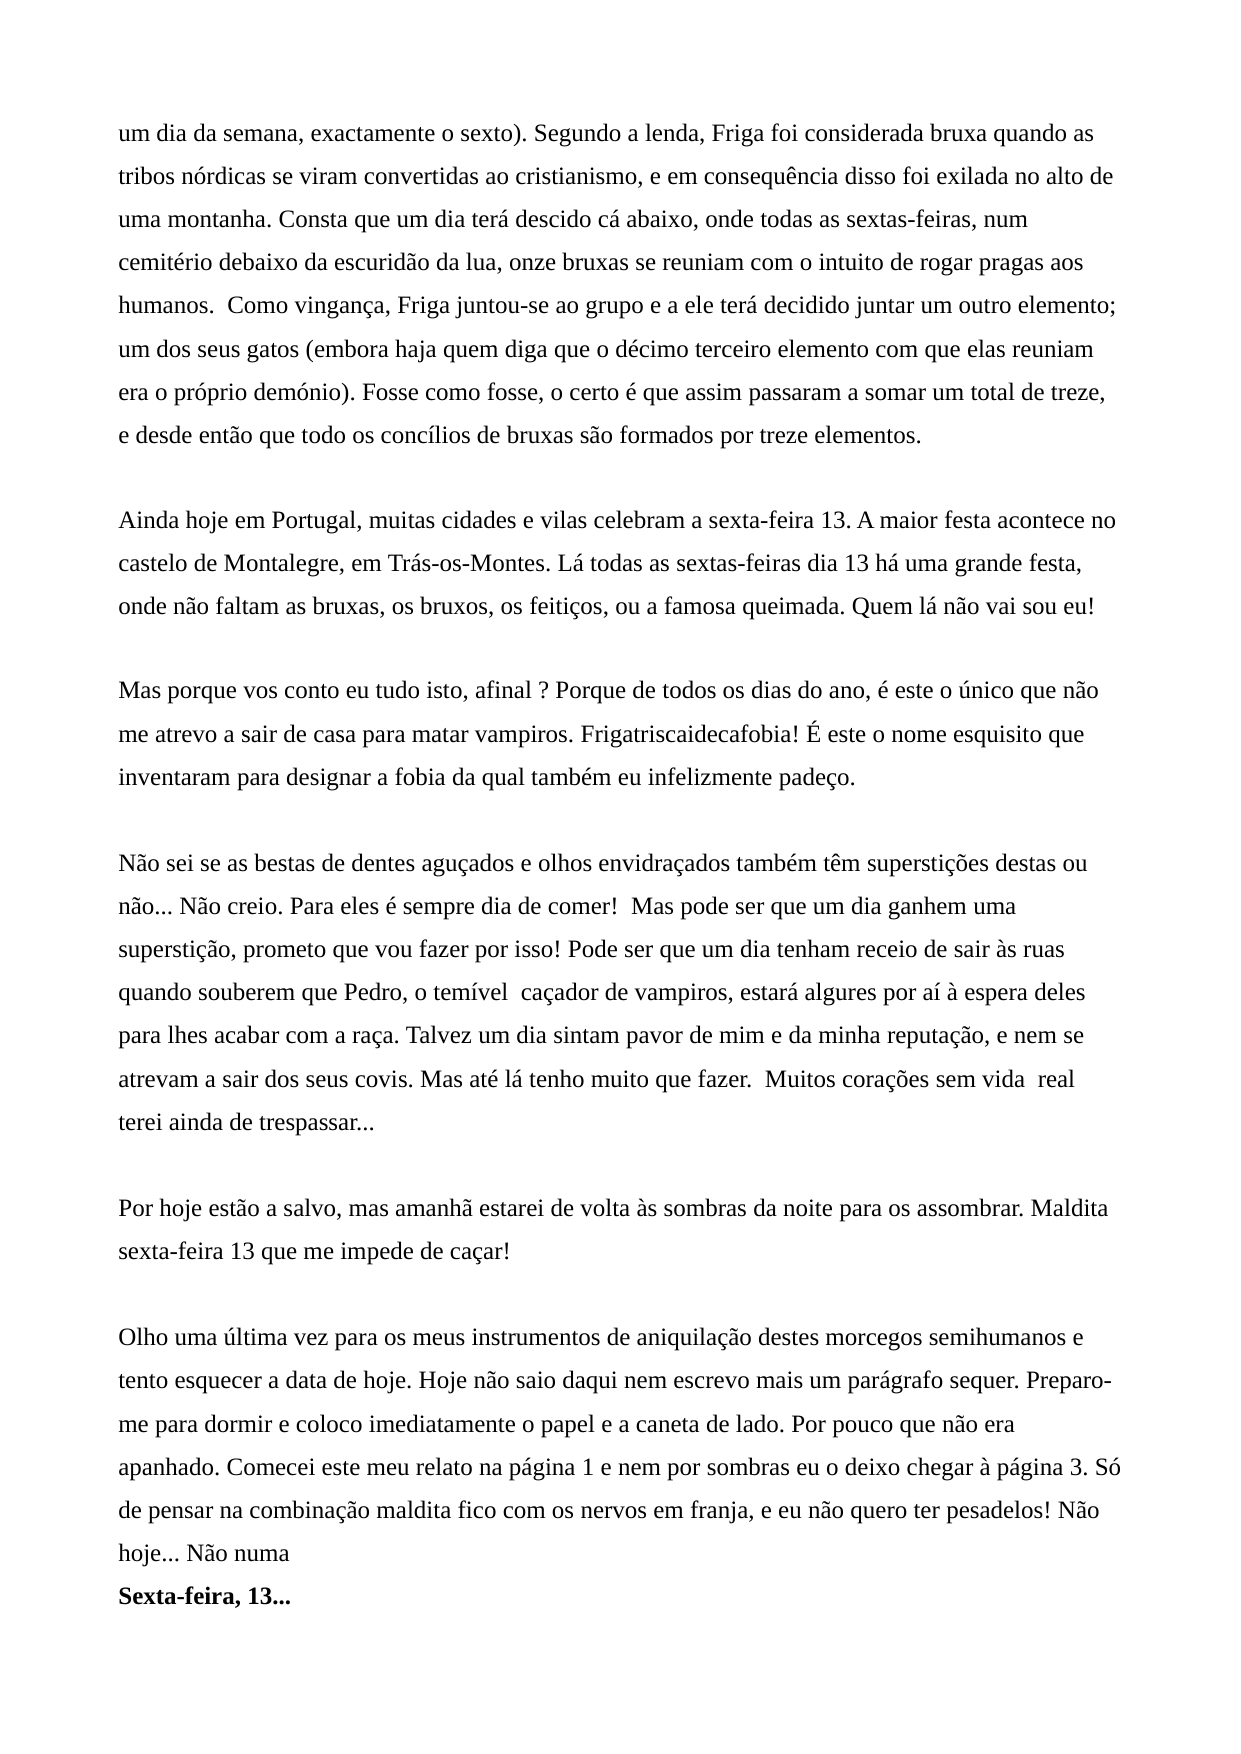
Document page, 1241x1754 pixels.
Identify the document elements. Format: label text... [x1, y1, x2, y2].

text Sexta-feira, 13... [118, 1581, 1122, 1610]
text Mas porque vos conto eu tudo isto, afinal ? Porque de todos os dias do ano, é este o único que não me atrevo a sair de casa para matar vampiros. Frigatriscaidecafobia! É este o nome esquisito que inventaram para designar a fobia da qual também eu infelizmente padeço. [118, 676, 1122, 791]
text Por hoje estão a salvo, mas amanhã estarei de volta às sombras da noite para os assombrar. Maldita sexta-feira 13 que me impede de caçar! [118, 1193, 1122, 1265]
text Ainda hoje em Portugal, muitas cidades e vilas celebram a sexta-feira 13. A maior festa acontece no castelo de Montalegre, em Trás-os-Montes. Lá todas as sextas-feiras dia 13 há uma grande festa, onde não faltam as bruxas, os bruxos, os feitiços, ou a famosa queimada. Quem lá não vai sou eu! [118, 505, 1122, 620]
text Olho uma última vez para os meus instrumentos de aniquilação destes morcegos semihumanos e tento esquecer a data de hoje. Hoje não saio daqui nem escrevo mais um parágrafo sequer. Preparo-me para dormir e coloco imediatamente o papel e a caneta de lado. Por pouco que não era apanhado. Comecei este meu relato na página 1 e nem por sombras eu o deixo chegar à página 3. Só de pensar na combinação maldita fico com os nervos em franja, e eu não quero ter pesadelos! Não hoje... Não numa [118, 1322, 1122, 1567]
text Não sei se as bestas de dentes aguçados e olhos envidraçados também têm superstições destas ou não... Não creio. Para eles é sempre dia de comer! Mas pode ser que um dia ganhem uma superstição, prometo que vou fazer por isso! Pode ser que um dia tenham receio de sair às ruas quando souberem que Pedro, o temível caçador de vampiros, estará algures por aí à espera deles para lhes acabar com a raça. Talvez um dia sintam pavor de mim e da minha reputação, e nem se atrevam a sair dos seus covis. Mas até lá tenho muito que fazer. Muitos corações sem vida real terei ainda de trespassar... [118, 848, 1122, 1136]
text um dia da semana, exactamente o sexto). Segundo a lenda, Friga foi considerada bruxa quando as tribos nórdicas se viram convertidas ao cristianismo, e em consequência disso foi exilada no alto de uma montanha. Consta que um dia terá descido cá abaixo, onde todas as sextas-feiras, num cemitério debaixo da escuridão da lua, onze bruxas se reuniam com o intuito de rogar pragas aos humanos. Como vingança, Friga juntou-se ao grupo e a ele terá decidido juntar um outro elemento; um dos seus gatos (embora haja quem diga que o décimo terceiro elemento com que elas reuniam era o próprio demónio). Fosse como fosse, o certo é que assim passaram a somar um total de treze, e desde então que todo os concílios de bruxas são formados por treze elementos. [118, 118, 1122, 449]
